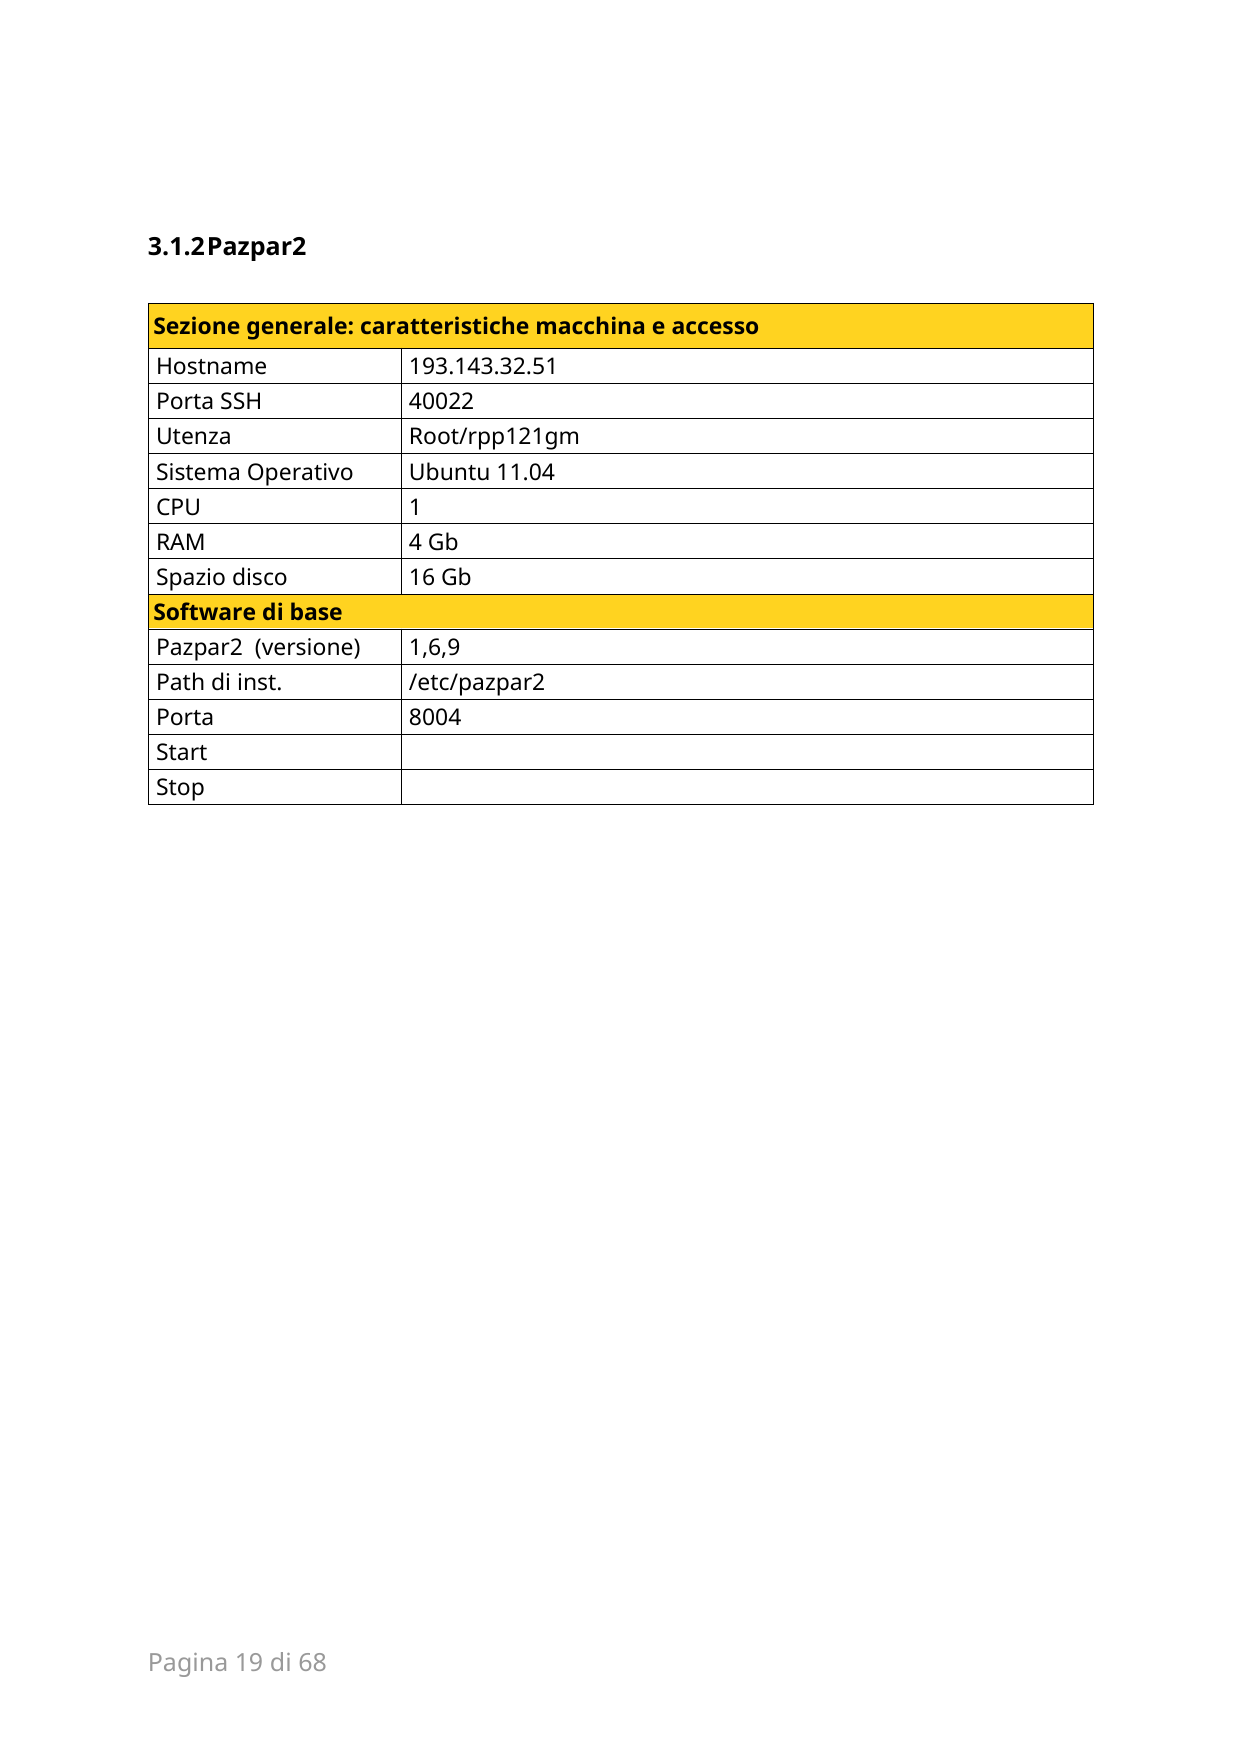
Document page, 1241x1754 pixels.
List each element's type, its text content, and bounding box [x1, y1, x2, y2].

table_cell Pazpar2 (versione) [149, 630, 401, 664]
table_cell 40022 [402, 384, 1093, 418]
table_cell Ubuntu 11.04 [402, 454, 1093, 488]
table_cell 8004 [402, 700, 1093, 734]
table_cell Root/rpp121gm [402, 419, 1093, 453]
table_header Sezione generale: caratteristiche macchina e accesso [149, 304, 1093, 348]
table_cell Porta [149, 700, 401, 734]
table_cell Porta SSH [149, 384, 401, 418]
table_cell 1 [402, 489, 1093, 523]
table_cell Start [149, 735, 401, 769]
table_cell /etc/pazpar2 [402, 665, 1093, 699]
table_cell Hostname [149, 349, 401, 383]
table_cell Spazio disco [149, 559, 401, 593]
table_cell Sistema Operativo [149, 454, 401, 488]
table_cell [402, 735, 1093, 769]
table_cell 4 Gb [402, 524, 1093, 558]
table_cell [402, 770, 1093, 804]
table_cell Stop [149, 770, 401, 804]
subtitle Pazpar2 [148, 228, 1093, 263]
table_cell Utenza [149, 419, 401, 453]
table_cell RAM [149, 524, 401, 558]
table_cell Software di base [149, 595, 1093, 628]
table_cell 1,6,9 [402, 630, 1093, 664]
table_cell 193.143.32.51 [402, 349, 1093, 383]
table_cell Path di inst. [149, 665, 401, 699]
table_cell 16 Gb [402, 559, 1093, 593]
table_cell CPU [149, 489, 401, 523]
